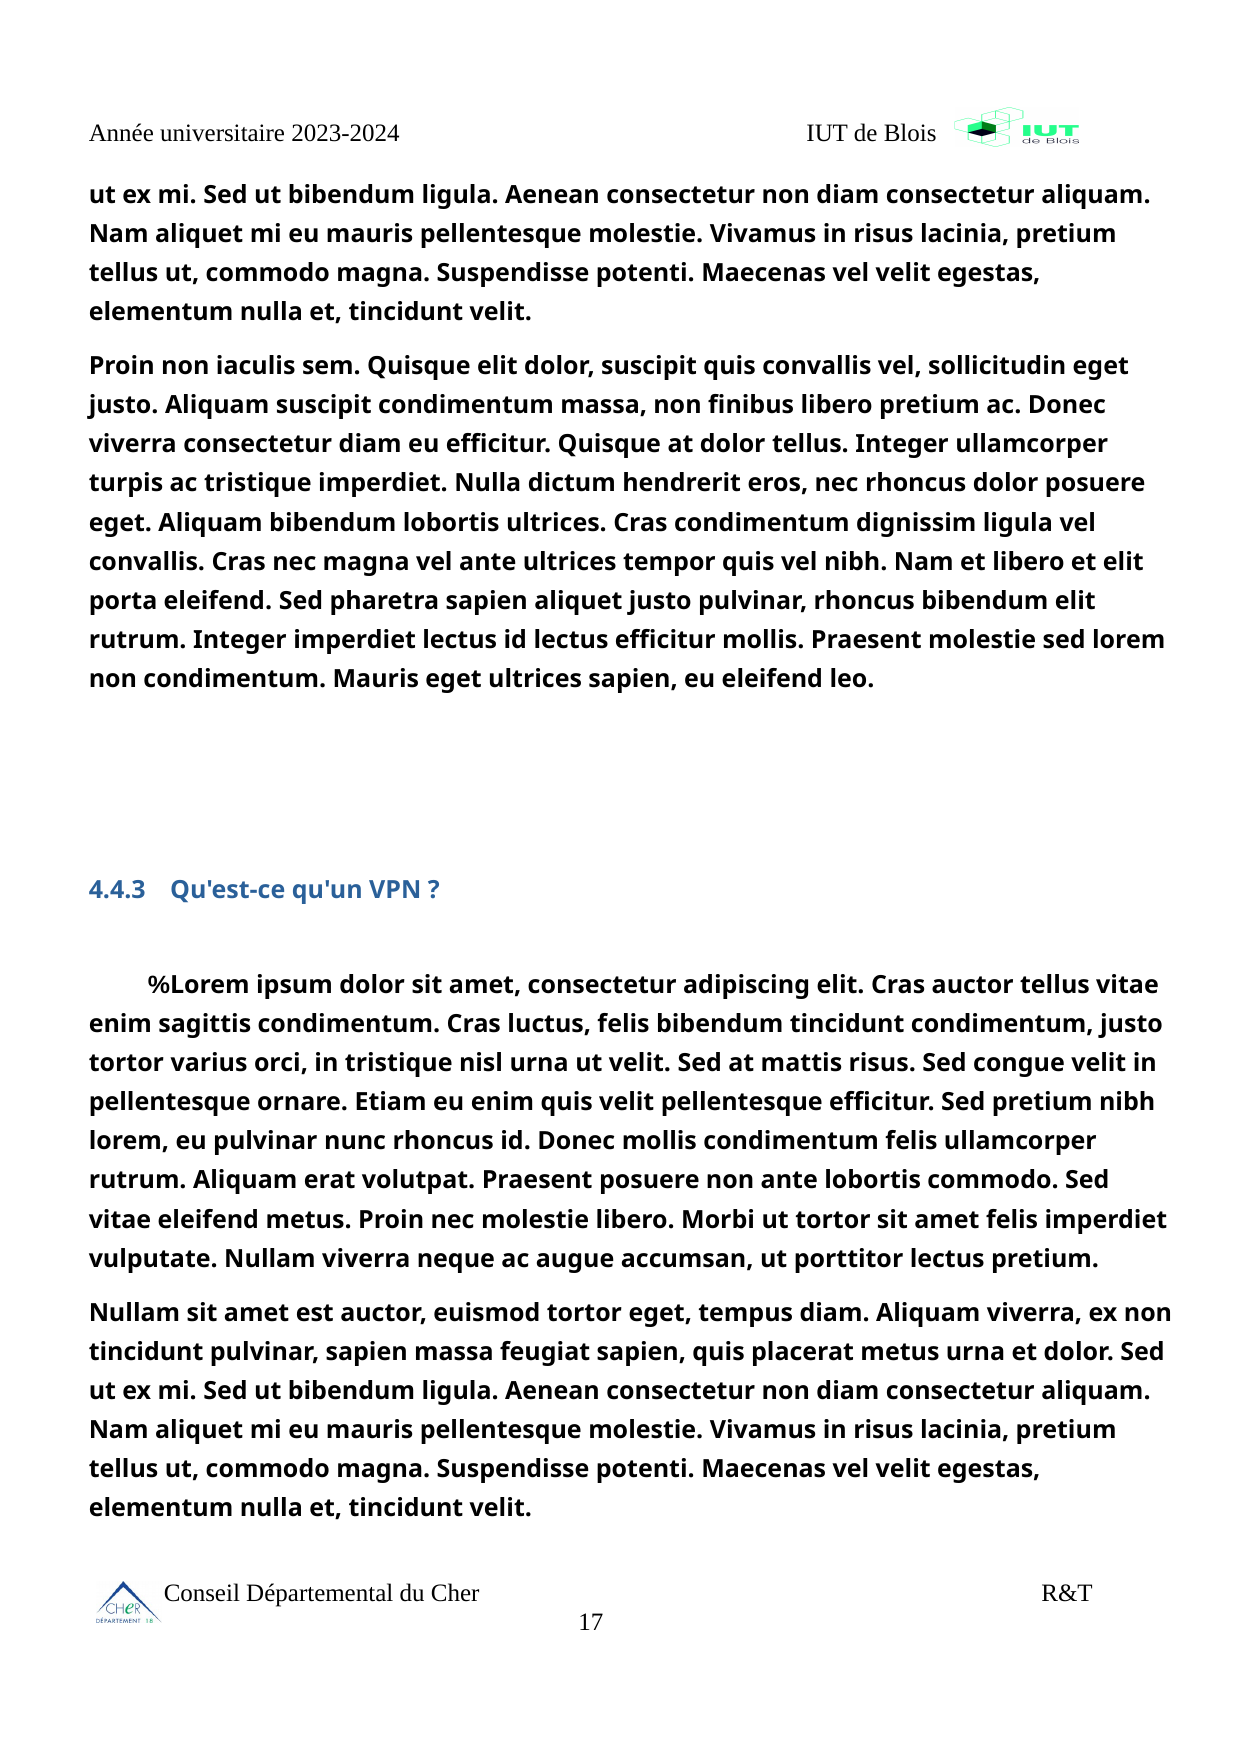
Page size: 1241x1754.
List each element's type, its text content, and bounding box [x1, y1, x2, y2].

picture [96, 1581, 162, 1623]
subtitle Qu'est-ce qu'un VPN ? [88, 872, 1175, 906]
text ut ex mi. Sed ut bibendum ligula. Aenean consectetur non diam consectetur aliquam. Nam aliquet mi eu mauris pellentesque molestie. Vivamus in risus lacinia, pretium tellus ut, commodo magna. Suspendisse potenti. Maecenas vel velit egestas, elementum nulla et, tincidunt velit. [88, 176, 1175, 328]
text Nullam sit amet est auctor, euismod tortor eget, tempus diam. Aliquam viverra, ex non tincidunt pulvinar, sapien massa feugiat sapien, quis placerat metus urna et dolor. Sed ut ex mi. Sed ut bibendum ligula. Aenean consectetur non diam consectetur aliquam. Nam aliquet mi eu mauris pellentesque molestie. Vivamus in risus lacinia, pretium tellus ut, commodo magna. Suspendisse potenti. Maecenas vel velit egestas, elementum nulla et, tincidunt velit. [88, 1294, 1175, 1524]
text %Lorem ipsum dolor sit amet, consectetur adipiscing elit. Cras auctor tellus vitae enim sagittis condimentum. Cras luctus, felis bibendum tincidunt condimentum, justo tortor varius orci, in tristique nisl urna ut velit. Sed at mattis risus. Sed congue velit in pellentesque ornare. Etiam eu enim quis velit pellentesque efficitur. Sed pretium nibh lorem, eu pulvinar nunc rhoncus id. Donec mollis condimentum felis ullamcorper rutrum. Aliquam erat volutpat. Praesent posuere non ante lobortis commodo. Sed vitae eleifend metus. Proin nec molestie libero. Morbi ut tortor sit amet felis imperdiet vulputate. Nullam viverra neque ac augue accumsan, ut porttitor lectus pretium. [88, 966, 1175, 1274]
picture [954, 107, 1079, 147]
text Proin non iaculis sem. Quisque elit dolor, suscipit quis convallis vel, sollicitudin eget justo. Aliquam suscipit condimentum massa, non finibus libero pretium ac. Donec viverra consectetur diam eu efficitur. Quisque at dolor tellus. Integer ullamcorper turpis ac tristique imperdiet. Nulla dictum hendrerit eros, nec rhoncus dolor posuere eget. Aliquam bibendum lobortis ultrices. Cras condimentum dignissim ligula vel convallis. Cras nec magna vel ante ultrices tempor quis vel nibh. Nam et libero et elit porta eleifend. Sed pharetra sapien aliquet justo pulvinar, rhoncus bibendum elit rutrum. Integer imperdiet lectus id lectus efficitur mollis. Praesent molestie sed lorem non condimentum. Mauris eget ultrices sapien, eu eleifend leo. [88, 348, 1175, 695]
